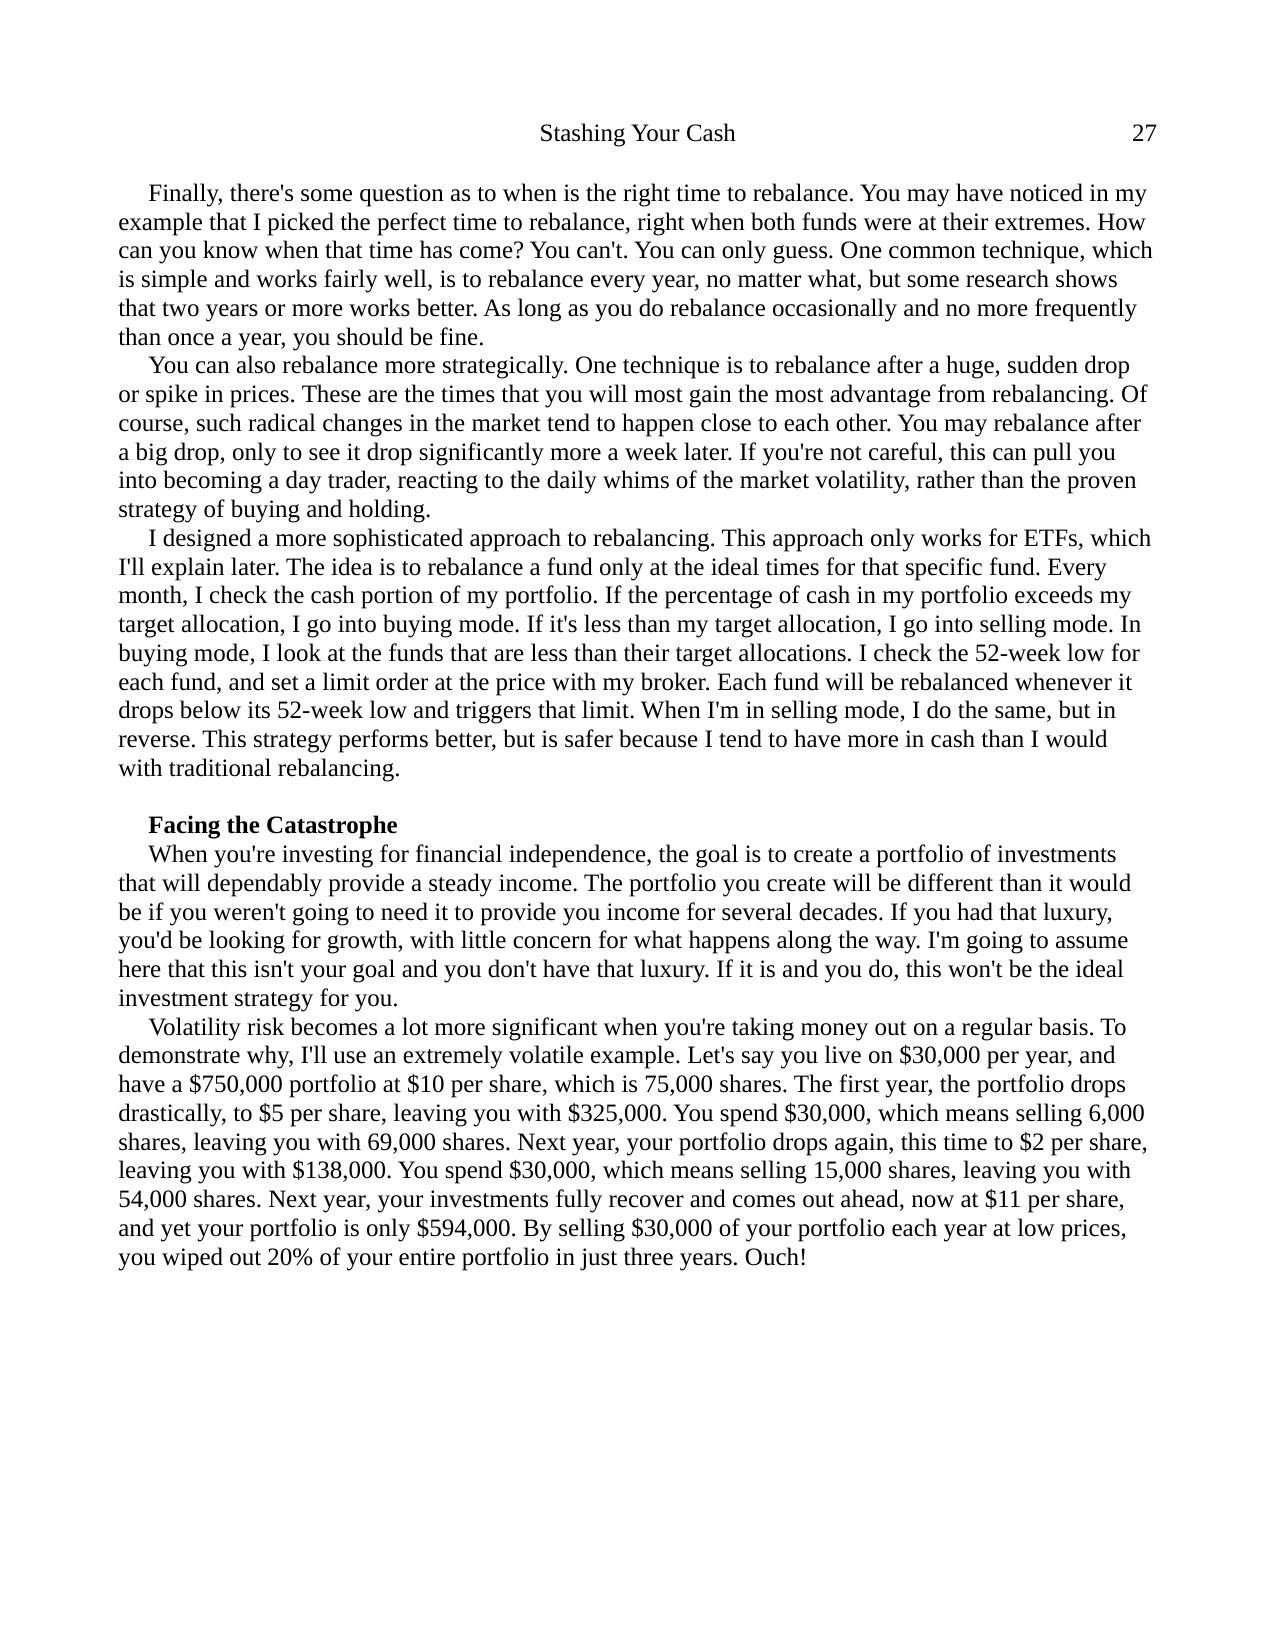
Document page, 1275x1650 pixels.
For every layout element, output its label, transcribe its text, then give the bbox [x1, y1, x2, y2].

text I designed a more sophisticated approach to rebalancing. This approach only works for ETFs, which I'll explain later. The idea is to rebalance a fund only at the ideal times for that specific fund. Every month, I check the cash portion of my portfolio. If the percentage of cash in my portfolio exceeds my target allocation, I go into buying mode. If it's less than my target allocation, I go into selling mode. In buying mode, I look at the funds that are less than their target allocations. I check the 52-week low for each fund, and set a limit order at the price with my broker. Each fund will be rebalanced whenever it drops below its 52-week low and triggers that limit. When I'm in selling mode, I do the same, but in reverse. This strategy performs better, but is safer because I tend to have more in cash than I would with traditional rebalancing. [118, 523, 1157, 782]
text Facing the Catastrophe [118, 811, 1157, 839]
text When you're investing for financial independence, the goal is to create a portfolio of investments that will dependably provide a steady income. The portfolio you create will be different than it would be if you weren't going to need it to provide you income for several decades. If you had that luxury, you'd be looking for growth, with little concern for what happens along the way. I'm going to assume here that this isn't your goal and you don't have that luxury. If it is and you do, this won't be the ideal investment strategy for you. [118, 839, 1157, 1012]
text Volatility risk becomes a lot more significant when you're taking money out on a regular basis. To demonstrate why, I'll use an extremely volatile example. Let's say you live on $30,000 per year, and have a $750,000 portfolio at $10 per share, which is 75,000 shares. The first year, the portfolio drops drastically, to $5 per share, leaving you with $325,000. You spend $30,000, which means selling 6,000 shares, leaving you with 69,000 shares. Next year, your portfolio drops again, this time to $2 per share, leaving you with $138,000. You spend $30,000, which means selling 15,000 shares, leaving you with 54,000 shares. Next year, your investments fully recover and comes out ahead, now at $11 per share, and yet your portfolio is only $594,000. By selling $30,000 of your portfolio each year at low prices, you wiped out 20% of your entire portfolio in just three years. Ouch! [118, 1012, 1157, 1271]
text You can also rebalance more strategically. One technique is to rebalance after a huge, sudden drop or spike in prices. These are the times that you will most gain the most advantage from rebalancing. Of course, such radical changes in the market tend to happen close to each other. You may rebalance after a big drop, only to see it drop significantly more a week later. If you're not careful, this can pull you into becoming a day trader, reacting to the daily whims of the market volatility, rather than the proven strategy of buying and holding. [118, 351, 1157, 523]
text Finally, there's some question as to when is the right time to rebalance. You may have noticed in my example that I picked the perfect time to rebalance, right when both funds were at their extremes. How can you know when that time has come? You can't. You can only guess. One common technique, which is simple and works fairly well, is to rebalance every year, no matter what, but some research shows that two years or more works better. As long as you do rebalance occasionally and no more frequently than once a year, you should be fine. [118, 178, 1157, 351]
